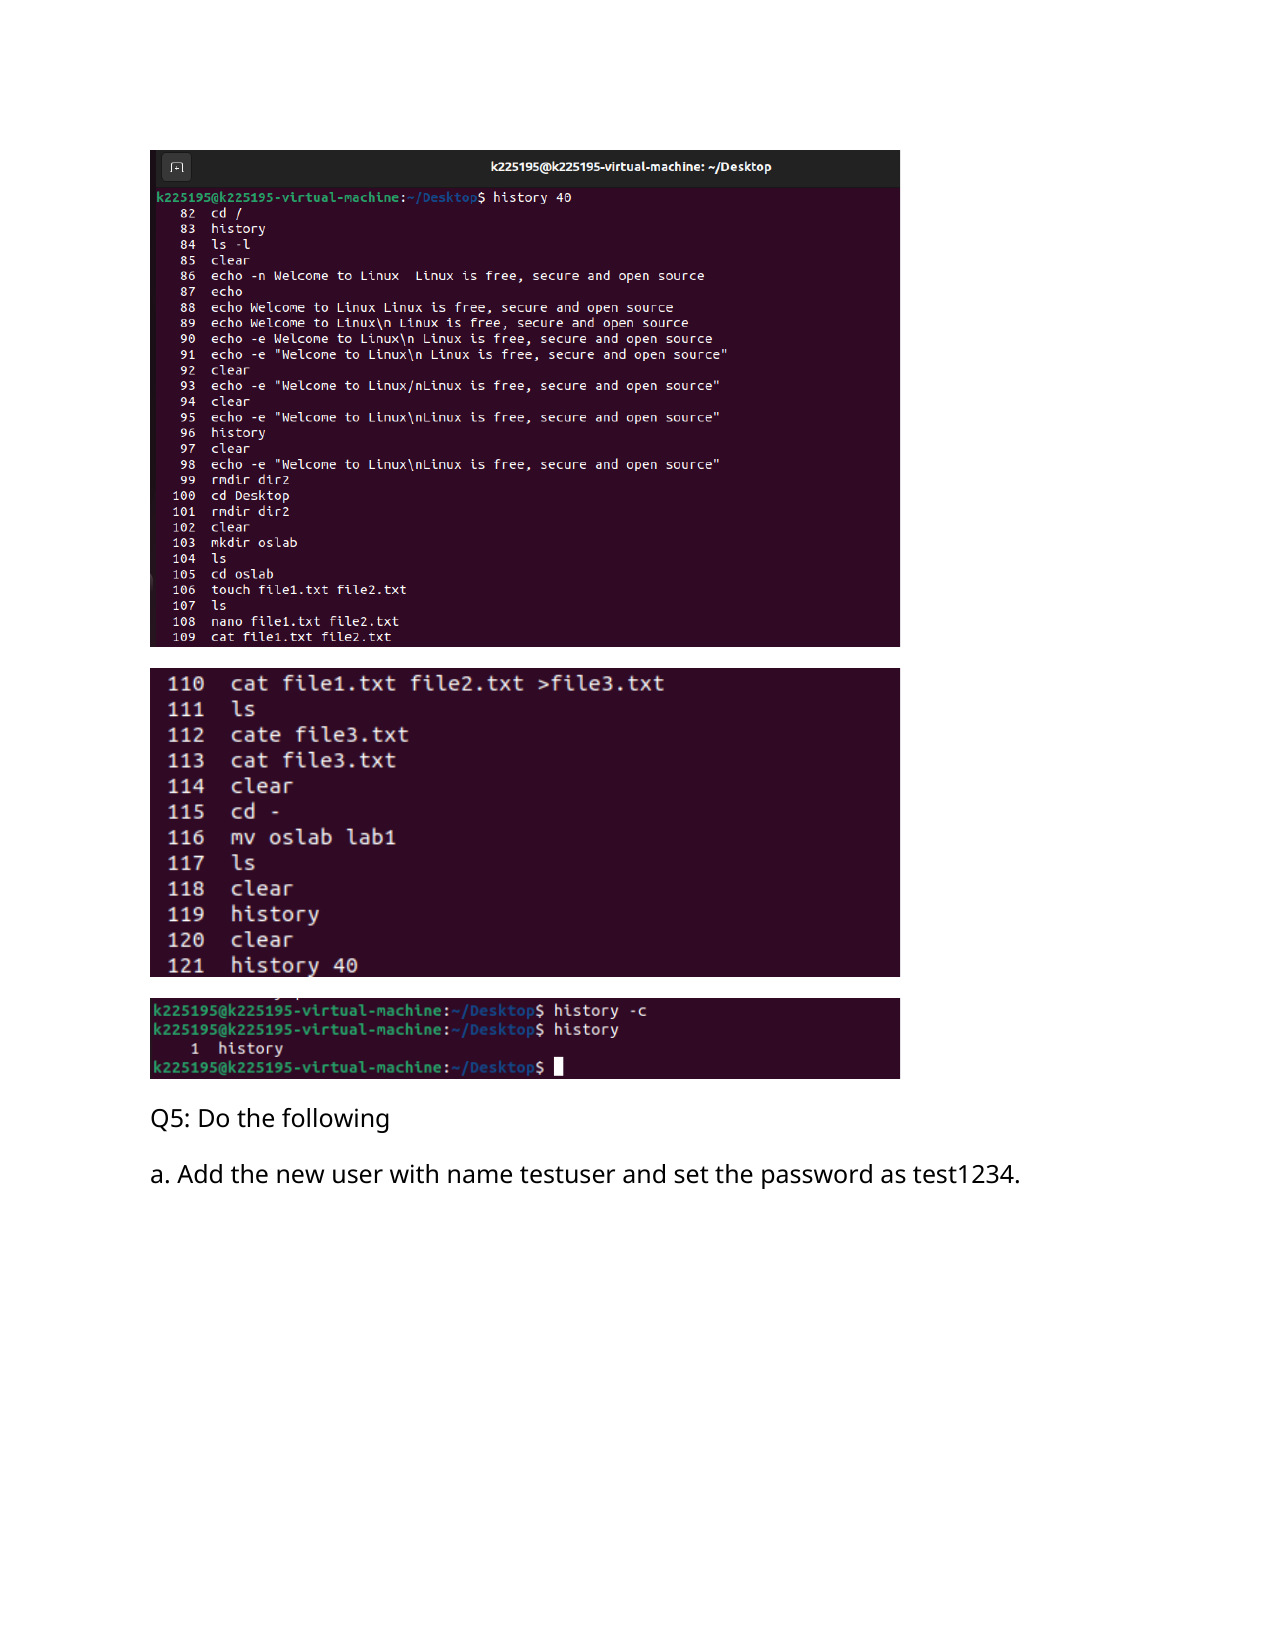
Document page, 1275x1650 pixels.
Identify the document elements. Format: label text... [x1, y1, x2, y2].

text Q5: Do the following [150, 1101, 1125, 1135]
text a. Add the new user with name testuser and set the password as test1234. [150, 1157, 1125, 1191]
